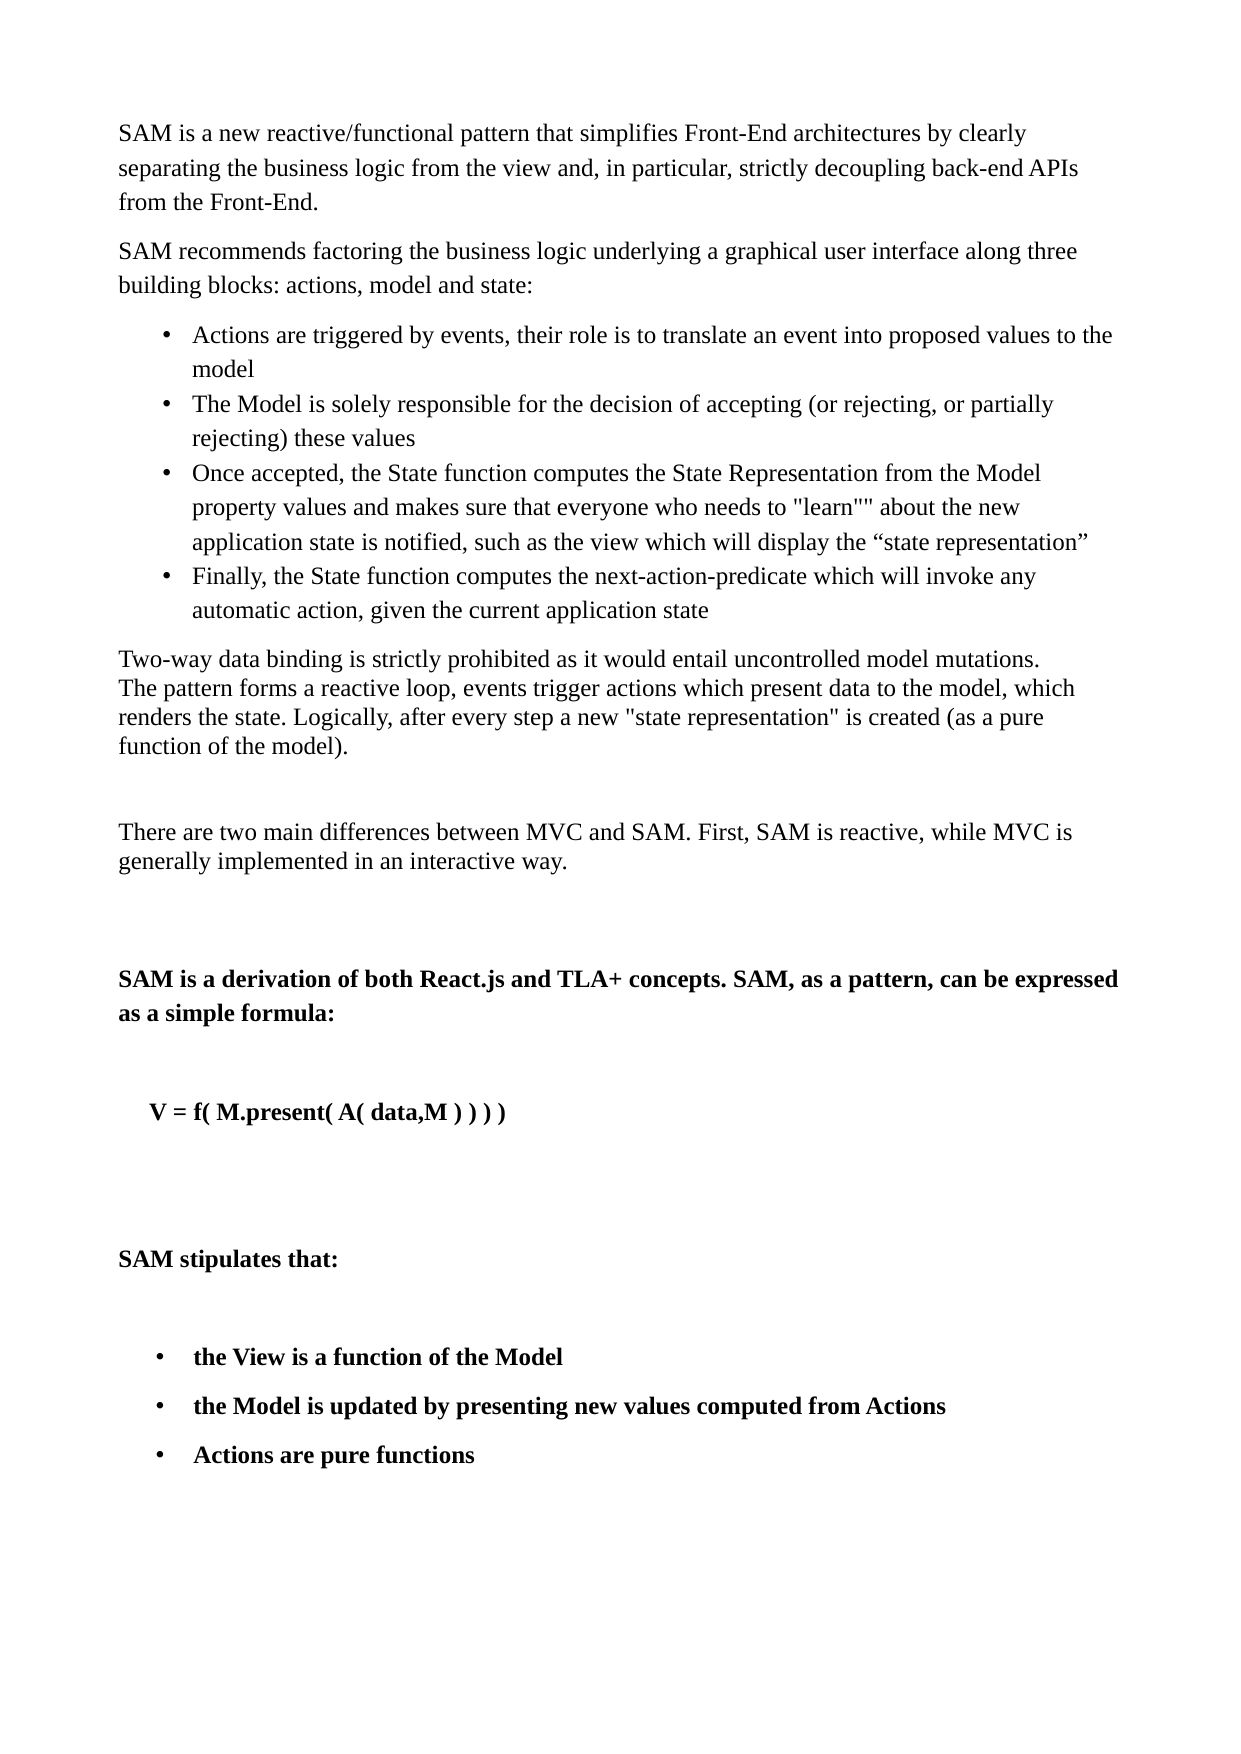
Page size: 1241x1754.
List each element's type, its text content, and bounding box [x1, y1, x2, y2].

list Finally, the State function computes the next-action-predicate which will invoke any automatic action, given the current application state [162, 561, 1122, 624]
list Actions are triggered by events, their role is to translate an event into proposed values to the model [162, 320, 1122, 383]
text SAM recommends factoring the business logic underlying a graphical user interface along three building blocks: actions, model and state: [118, 236, 1122, 299]
text SAM is a new reactive/functional pattern that simplifies Front-End architectures by clearly separating the business logic from the view and, in particular, strictly decoupling back-end APIs from the Front-End. [118, 118, 1122, 216]
text V = f( M.present( A( data,M ) ) ) ) [118, 1097, 1122, 1125]
list Once accepted, the State function computes the State Representation from the Model property values and makes sure that everyone who needs to "learn"" about the new application state is notified, such as the view which will display the “state representation” [162, 458, 1122, 555]
list Actions are pure functions [156, 1440, 1122, 1469]
text SAM is a derivation of both React.js and TLA+ concepts. SAM, as a pattern, can be expressed as a simple formula: [118, 964, 1122, 1027]
list The Model is solely responsible for the decision of accepting (or rejecting, or partially rejecting) these values [162, 389, 1122, 452]
text Two-way data binding is strictly prohibited as it would entail uncontrolled model mutations. [118, 644, 1122, 673]
text The pattern forms a reactive loop, events trigger actions which present data to the model, which renders the state. Logically, after every step a new "state representation" is created (as a pure function of the model). [118, 673, 1122, 759]
text SAM stipulates that: [118, 1244, 1122, 1272]
text There are two main differences between MVC and SAM. First, SAM is reactive, while MVC is generally implemented in an interactive way. [118, 817, 1122, 874]
list the Model is updated by presenting new values computed from Actions [156, 1391, 1122, 1420]
list the View is a function of the Model [156, 1342, 1122, 1371]
